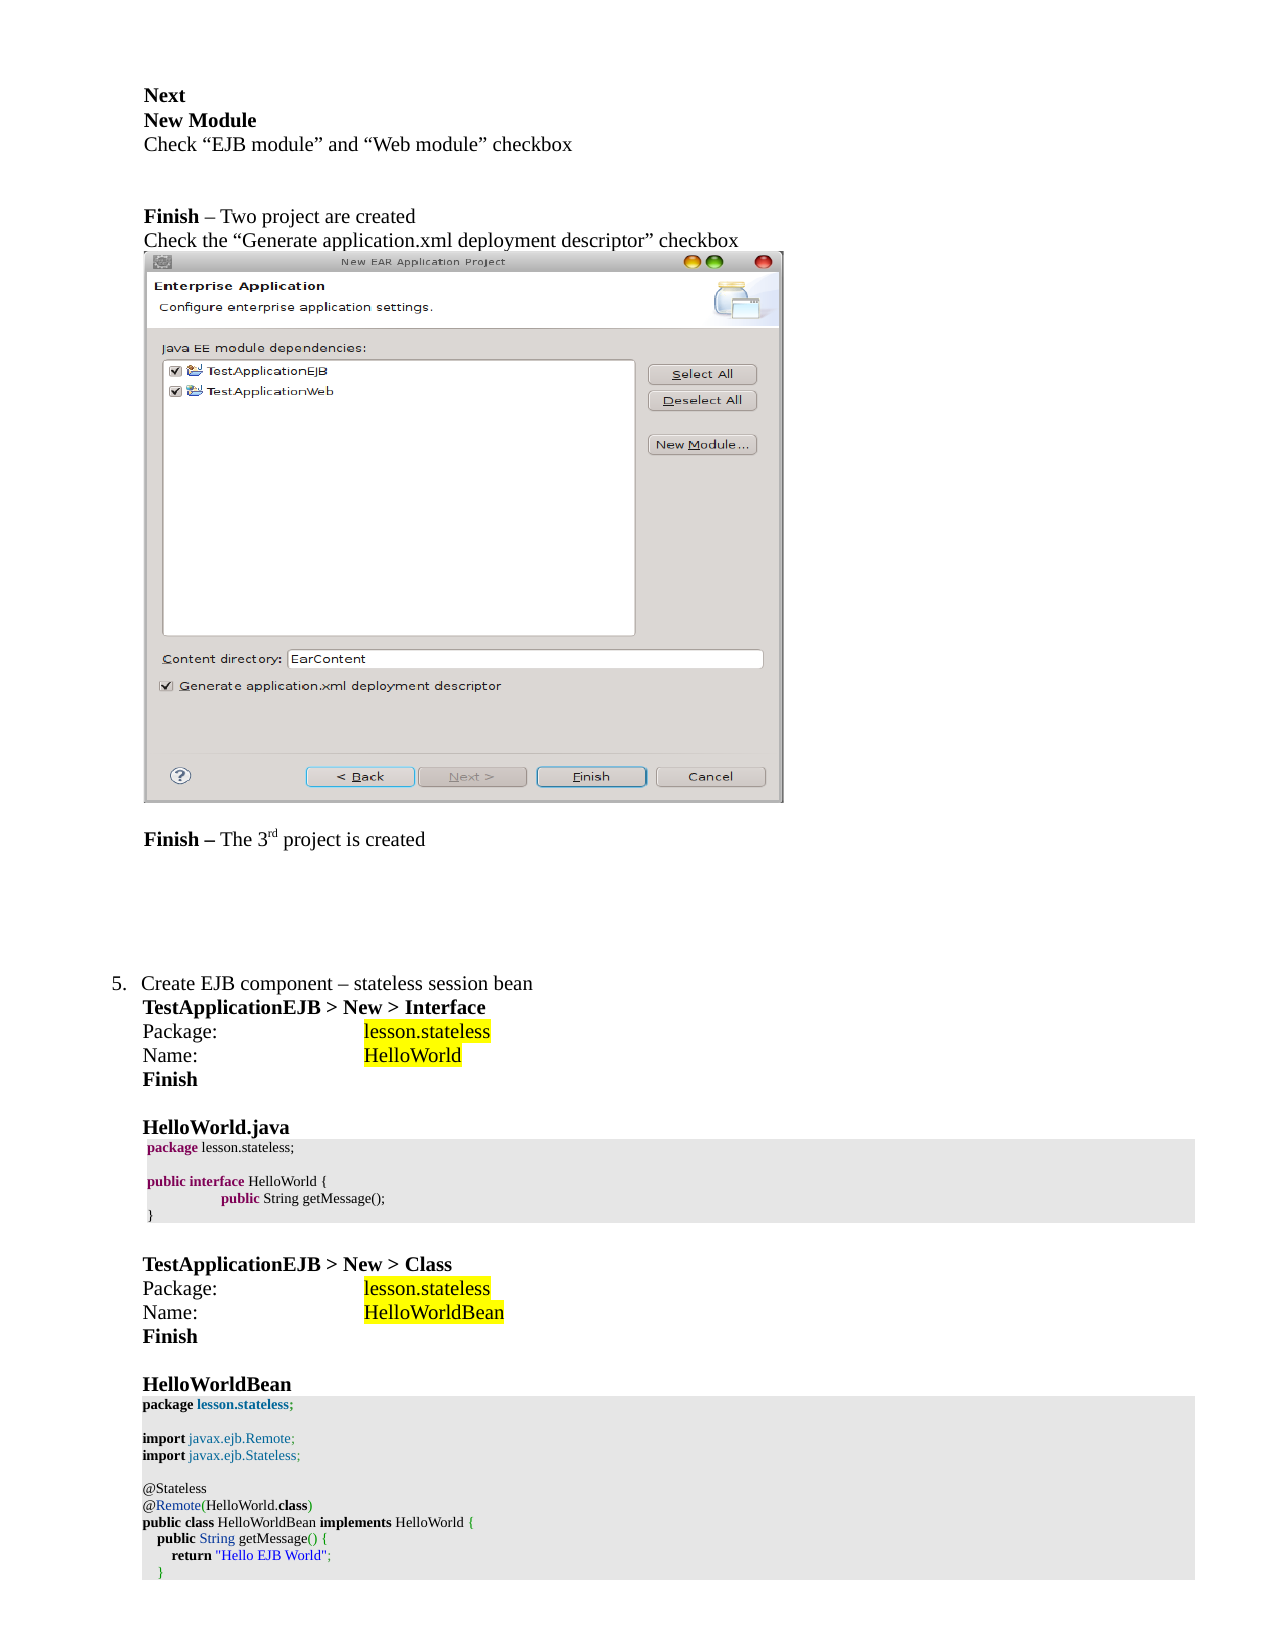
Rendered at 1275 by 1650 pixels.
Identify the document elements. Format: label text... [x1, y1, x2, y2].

text } [147, 1206, 1195, 1223]
text New Module [144, 107, 1195, 132]
picture [274, 1436, 280, 1443]
text package lesson.stateless; [147, 1139, 1195, 1156]
picture [143, 251, 784, 803]
text Finish [142, 1067, 1195, 1091]
text import javax.ejb.Stateless; [142, 1446, 1195, 1463]
text import javax.ejb.Remote; [142, 1429, 1195, 1446]
picture [235, 1433, 240, 1443]
text Finish – The 3rd project is created [144, 826, 1195, 851]
text Package: lesson.stateless [142, 1276, 1195, 1300]
text HelloWorldBean [142, 1372, 1195, 1396]
text Name: HelloWorldBean [142, 1300, 1195, 1324]
text Package: lesson.stateless [142, 1019, 1195, 1043]
list Create EJB component – stateless session bean [111, 971, 1195, 995]
text public String getMessage() { [142, 1530, 1195, 1547]
picture [245, 1433, 251, 1443]
text } [142, 1564, 1195, 1580]
text @Remote(HelloWorld.class) [142, 1497, 1195, 1513]
picture [235, 1450, 240, 1460]
text Name: HelloWorld [142, 1043, 1195, 1067]
text package lesson.stateless; [142, 1396, 1195, 1413]
text Finish – Two project are created [144, 204, 1195, 228]
text return "Hello EJB World"; [142, 1547, 1195, 1564]
text Check “EJB module” and “Web module” checkbox [144, 132, 1195, 156]
text public interface HelloWorld { [147, 1173, 1195, 1189]
text Finish [142, 1324, 1195, 1348]
text Next [144, 83, 1195, 107]
text HelloWorld.java [142, 1115, 1195, 1139]
text Check the “Generate application.xml deployment descriptor” checkbox [144, 228, 1195, 252]
text public class HelloWorldBean implements HelloWorld { [142, 1513, 1195, 1530]
text @Stateless [142, 1480, 1195, 1497]
text public String getMessage(); [147, 1189, 1195, 1206]
text TestApplicationEJB > New > Interface [142, 995, 1195, 1019]
text TestApplicationEJB > New > Class [142, 1252, 1195, 1276]
